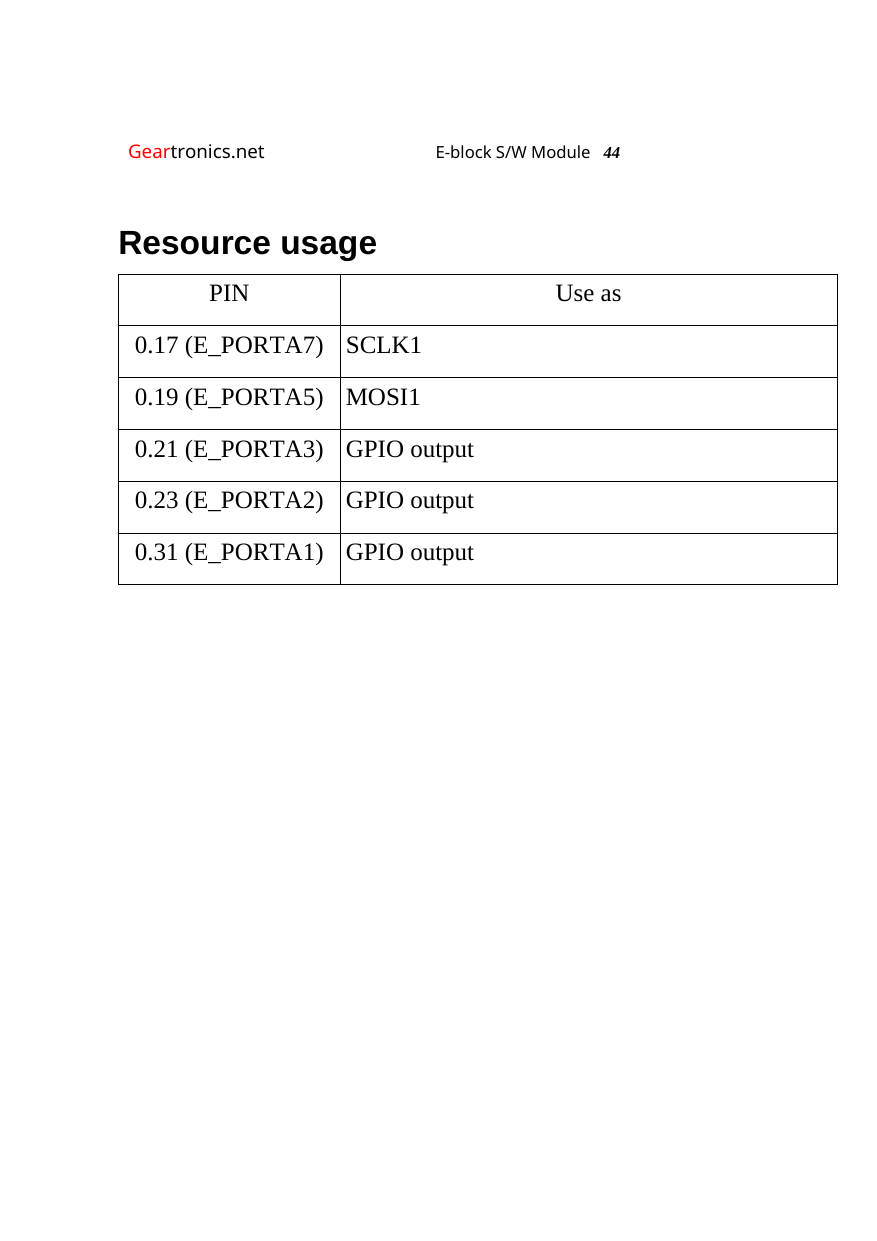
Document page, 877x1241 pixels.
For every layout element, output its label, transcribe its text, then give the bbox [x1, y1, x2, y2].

subtitle Resource usage [118, 224, 837, 261]
table_cell 0.23 (E_PORTA2) [119, 482, 340, 532]
table_cell GPIO output [341, 430, 837, 481]
table_cell MOSI1 [341, 378, 837, 429]
table_cell 0.19 (E_PORTA5) [119, 378, 340, 429]
table_cell 0.31 (E_PORTA1) [119, 534, 340, 584]
table_header PIN [119, 275, 340, 325]
table_cell GPIO output [341, 482, 837, 532]
table_cell SCLK1 [341, 326, 837, 377]
table_cell GPIO output [341, 534, 837, 584]
table_cell 0.21 (E_PORTA3) [119, 430, 340, 481]
table_header Use as [341, 275, 837, 325]
table_cell 0.17 (E_PORTA7) [119, 326, 340, 377]
